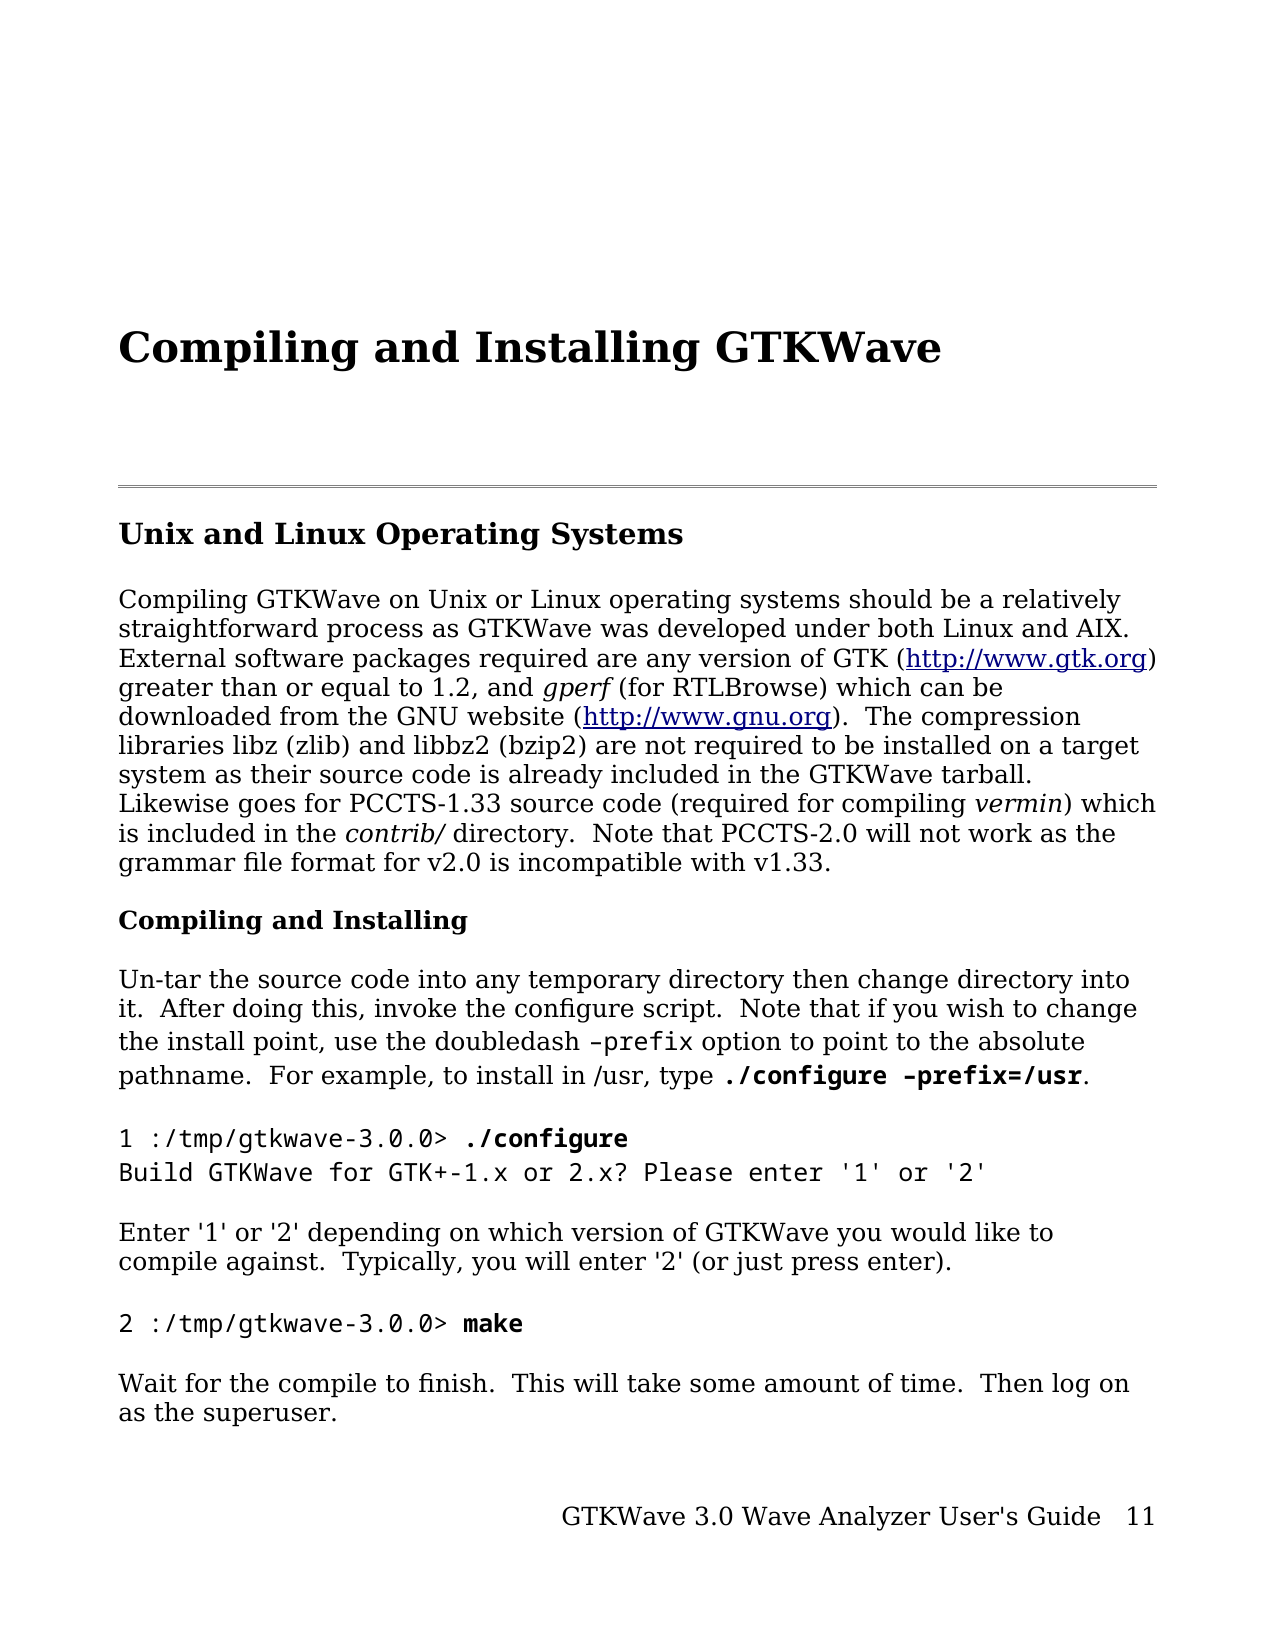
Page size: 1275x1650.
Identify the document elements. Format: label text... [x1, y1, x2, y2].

text Build GTKWave for GTK+-1.x or 2.x? Please enter '1' or '2' [118, 1155, 1157, 1189]
text Compiling and Installing [118, 906, 1157, 936]
text 1 :/tmp/gtkwave-3.0.0> ./configure [118, 1121, 1157, 1155]
text Compiling GTKWave on Unix or Linux operating systems should be a relatively straightforward process as GTKWave was developed under both Linux and AIX. External software packages required are any version of GTK (http://www.gtk.org) greater than or equal to 1.2, and gperf (for RTLBrowse) which can be downloaded from the GNU website (http://www.gnu.org). The compression libraries libz (zlib) and libbz2 (bzip2) are not required to be installed on a target system as their source code is already included in the GTKWave tarball. Likewise goes for PCCTS-1.33 source code (required for compiling vermin) which is included in the contrib/ directory. Note that PCCTS-2.0 will not work as the grammar file format for v2.0 is incompatible with v1.33. [118, 586, 1157, 877]
text 2 :/tmp/gtkwave-3.0.0> make [118, 1306, 1157, 1339]
text Wait for the compile to finish. This will take some amount of time. Then log on as the superuser. [118, 1369, 1157, 1427]
text Compiling and Installing GTKWave [118, 324, 1157, 373]
text Un-tar the source code into any temporary directory then change directory into it. After doing this, invoke the configure script. Note that if you wish to change the install point, use the doubledash –prefix option to point to the absolute pathname. For example, to install in /usr, type ./configure –prefix=/usr. [118, 965, 1157, 1092]
text Enter '1' or '2' depending on which version of GTKWave you would like to compile against. Typically, you will enter '2' (or just press enter). [118, 1218, 1157, 1276]
text Unix and Linux Operating Systems [118, 517, 1157, 551]
